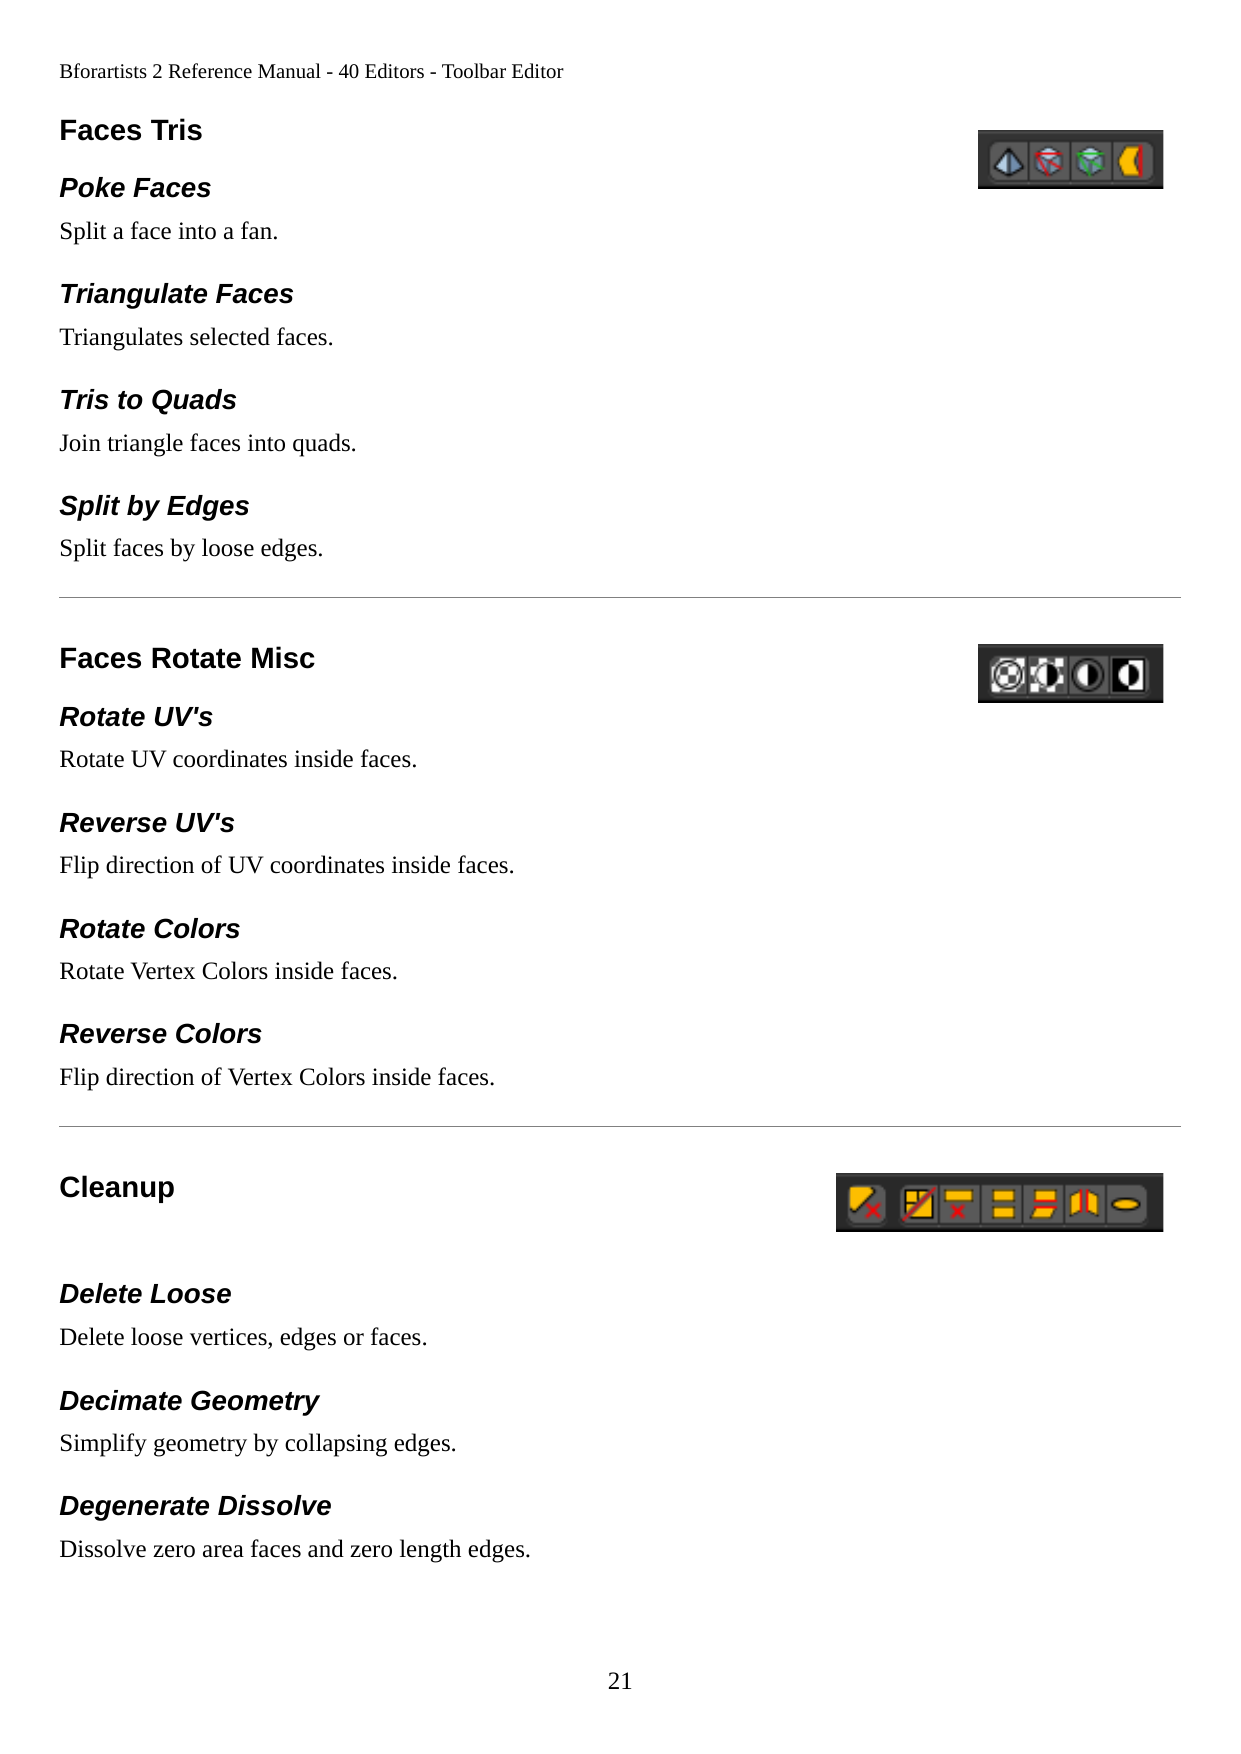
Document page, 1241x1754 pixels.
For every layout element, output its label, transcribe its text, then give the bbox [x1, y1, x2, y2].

text Simplify geometry by collapsing edges. [59, 1428, 1181, 1457]
text Dissolve zero area faces and zero length edges. [59, 1534, 1181, 1563]
text Split faces by loose edges. [59, 533, 1181, 562]
subtitle Poke Faces [59, 171, 1181, 203]
subtitle Decimate Geometry [59, 1384, 1181, 1416]
subtitle Degenerate Dissolve [59, 1490, 1181, 1522]
subtitle Faces Rotate Misc [59, 641, 1181, 675]
text Join triangle faces into quads. [59, 428, 1181, 456]
subtitle Triangulate Faces [59, 277, 1181, 309]
text Delete loose vertices, edges or faces. [59, 1322, 1181, 1351]
subtitle Rotate UV's [59, 700, 1181, 732]
text Triangulates selected faces. [59, 322, 1181, 350]
text Flip direction of Vertex Colors inside faces. [59, 1062, 1181, 1091]
picture [978, 130, 1164, 189]
subtitle Split by Edges [59, 489, 1181, 521]
subtitle Delete Loose [59, 1278, 1181, 1310]
subtitle Rotate Colors [59, 912, 1181, 944]
subtitle Cleanup [59, 1170, 1181, 1204]
text Split a face into a fan. [59, 216, 1181, 244]
subtitle Tris to Quads [59, 383, 1181, 415]
picture [978, 644, 1164, 703]
subtitle Reverse UV's [59, 806, 1181, 838]
picture [836, 1173, 1164, 1232]
subtitle Faces Tris [59, 113, 1181, 146]
text Rotate Vertex Colors inside faces. [59, 956, 1181, 985]
text Flip direction of UV coordinates inside faces. [59, 850, 1181, 879]
text Rotate UV coordinates inside faces. [59, 744, 1181, 773]
subtitle Reverse Colors [59, 1018, 1181, 1050]
